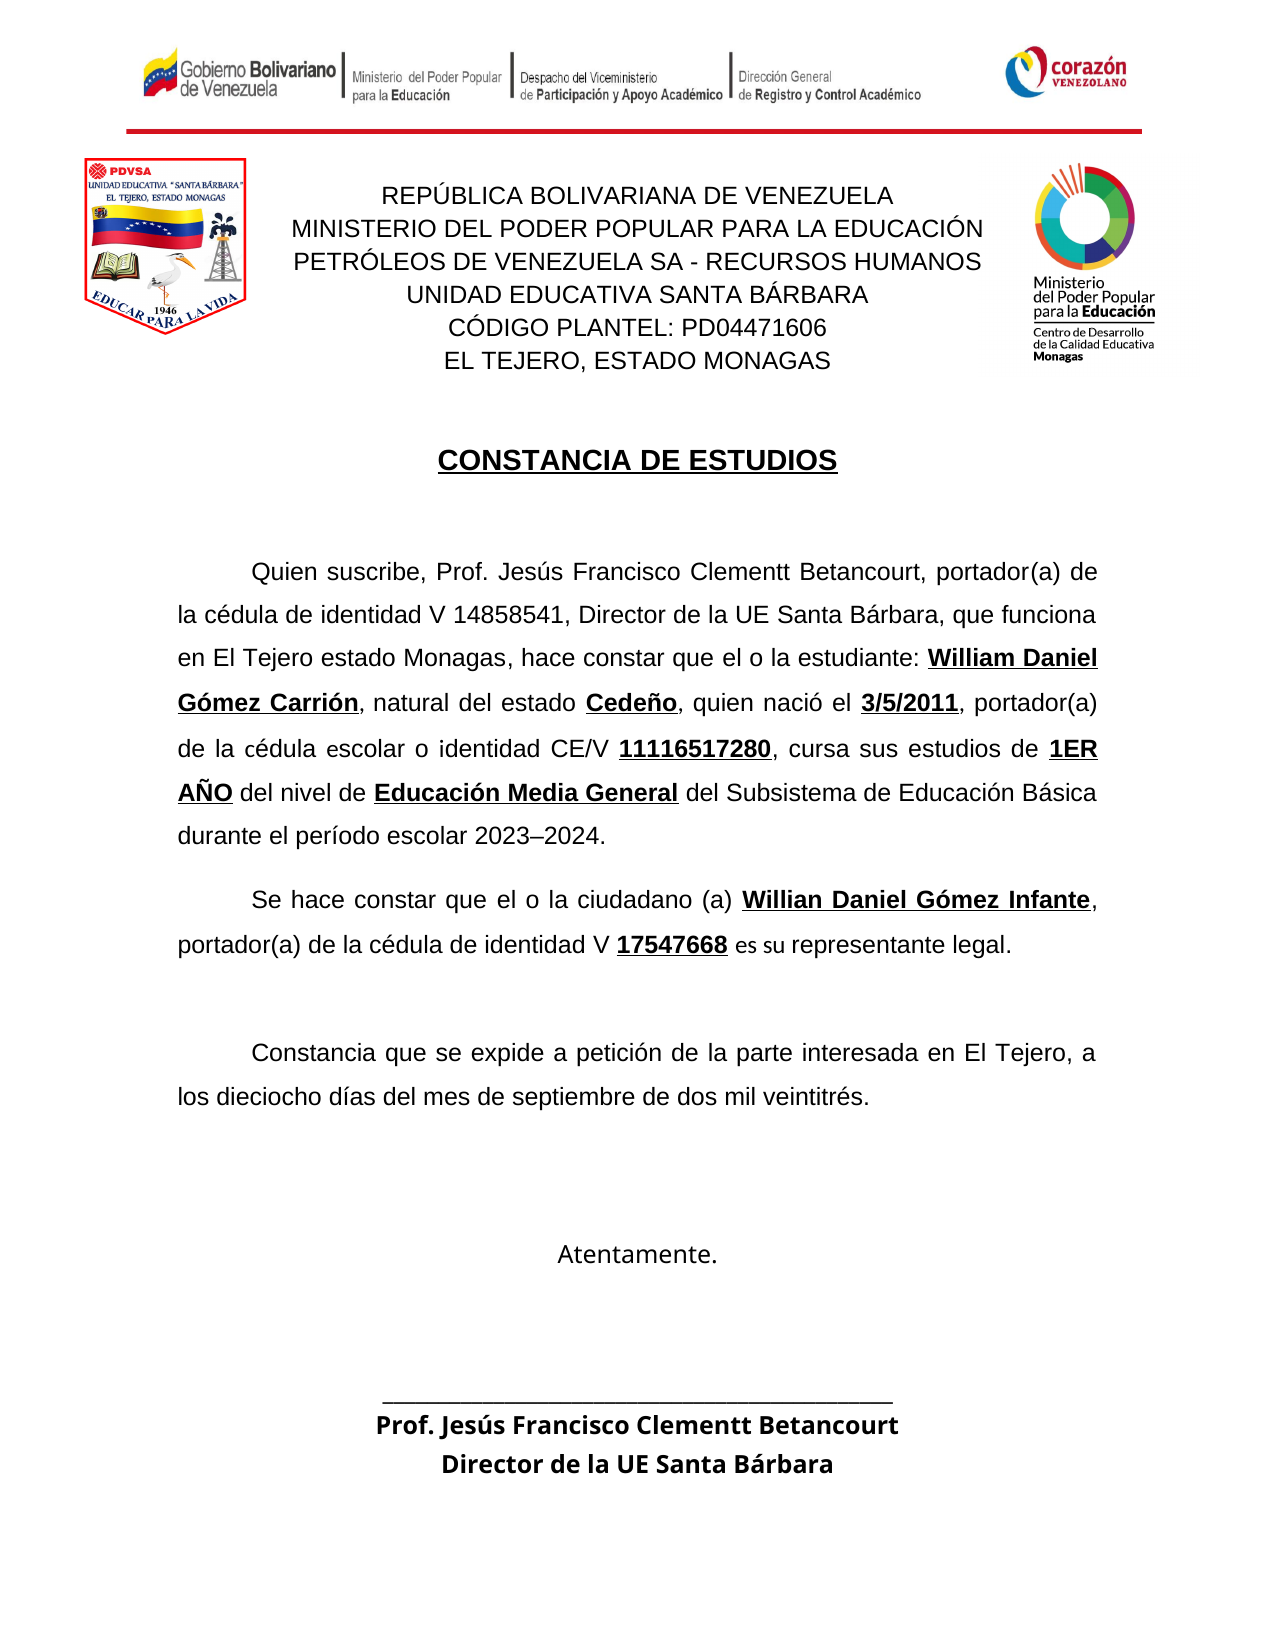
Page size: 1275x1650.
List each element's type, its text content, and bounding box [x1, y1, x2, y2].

text Atentamente. [177, 1237, 1098, 1271]
picture [126, 11, 1142, 134]
picture [978, 153, 1200, 377]
text Constancia que se expide a petición de la parte interesada en El Tejero, a los dieciocho días del mes de septiembre de dos mil veintitrés. [177, 1038, 1098, 1110]
picture [79, 158, 252, 335]
text EL TEJERO, ESTADO MONAGAS [177, 346, 978, 374]
text Quien suscribe, Prof. Jesús Francisco Clementt Betancourt, portador(a) de la cédula de identidad V 14858541, Director de la UE Santa Bárbara, que funciona en El Tejero estado Monagas, hace constar que el o la estudiante: William Daniel Gómez Carrión, natural del estado Cedeño, quien nació el 3/5/2011, portador(a) de la cédula escolar o identidad CE/V 11116517280, cursa sus estudios de 1ER AÑO del nivel de Educación Media General del Subsistema de Educación Básica durante el período escolar 2023–2024. [177, 557, 1098, 849]
subtitle MINISTERIO DEL PODER POPULAR PARA LA EDUCACIÓN [252, 214, 978, 242]
text Prof. Jesús Francisco Clementt Betancourt [177, 1407, 1098, 1441]
subtitle PETRÓLEOS DE VENEZUELA SA - RECURSOS HUMANOS [252, 247, 978, 275]
text ______________________________________________ [177, 1373, 1098, 1407]
text CÓDIGO PLANTEL: PD04471606 [177, 313, 978, 341]
text UNIDAD EDUCATIVA SANTA BÁRBARA [252, 280, 978, 308]
subtitle REPÚBLICA BOLIVARIANA DE VENEZUELA [252, 181, 978, 209]
text Se hace constar que el o la ciudadano (a) Willian Daniel Gómez Infante, portador(a) de la cédula de identidad V 17547668 es su representante legal. [177, 885, 1098, 959]
text Director de la UE Santa Bárbara [177, 1447, 1098, 1481]
subtitle CONSTANCIA DE ESTUDIOS [177, 443, 1098, 476]
